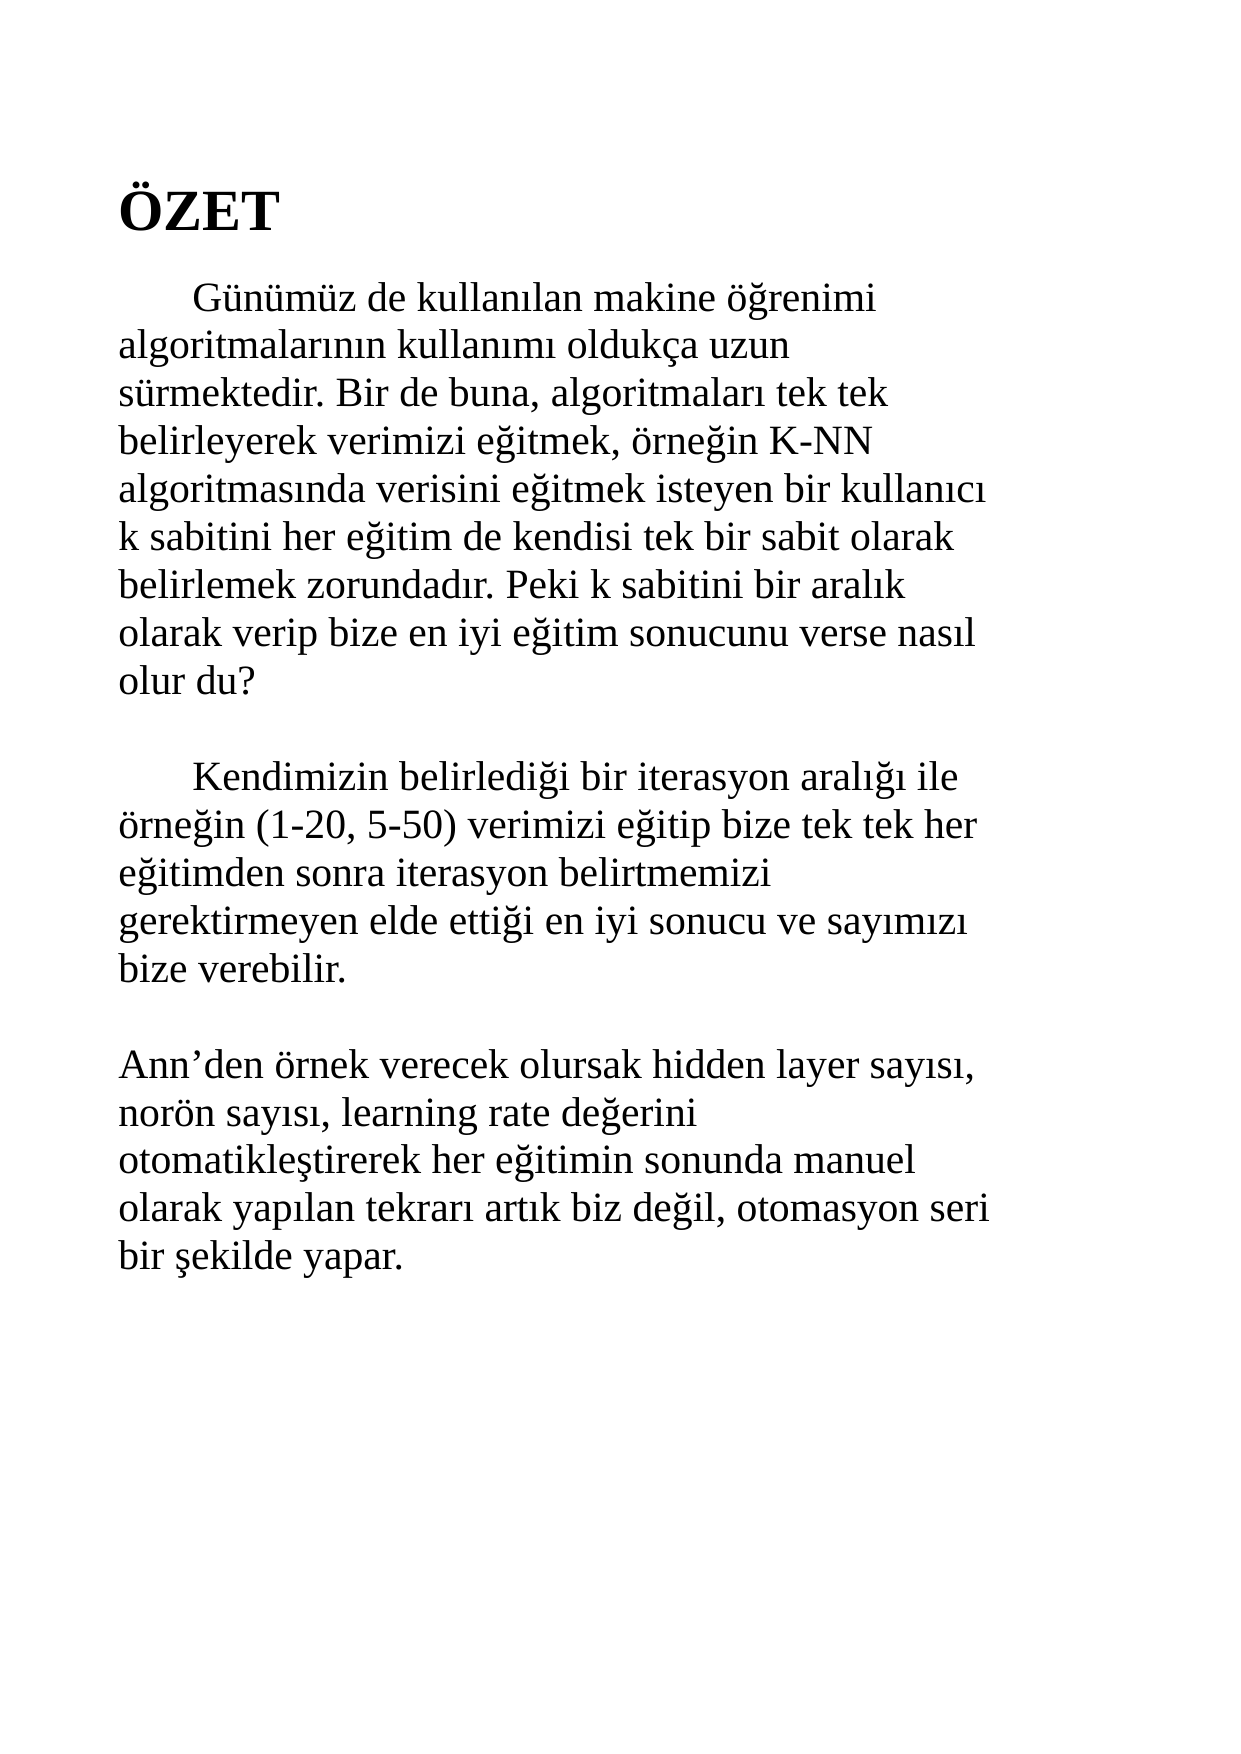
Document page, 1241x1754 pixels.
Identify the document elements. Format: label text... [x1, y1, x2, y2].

text Ann’den örnek verecek olursak hidden layer sayısı, norön sayısı, learning rate değerini otomatikleştirerek her eğitimin sonunda manuel olarak yapılan tekrarı artık biz değil, otomasyon seri bir şekilde yapar. [118, 1039, 999, 1279]
text ÖZET [118, 176, 999, 243]
text Kendimizin belirlediği bir iterasyon aralığı ile örneğin (1-20, 5-50) verimizi eğitip bize tek tek her eğitimden sonra iterasyon belirtmemizi gerektirmeyen elde ettiği en iyi sonucu ve sayımızı bize verebilir. [118, 751, 999, 991]
text Günümüz de kullanılan makine öğrenimi algoritmalarının kullanımı oldukça uzun sürmektedir. Bir de buna, algoritmaları tek tek belirleyerek verimizi eğitmek, örneğin K-NN algoritmasında verisini eğitmek isteyen bir kullanıcı k sabitini her eğitim de kendisi tek bir sabit olarak belirlemek zorundadır. Peki k sabitini bir aralık olarak verip bize en iyi eğitim sonucunu verse nasıl olur du? [118, 272, 999, 703]
